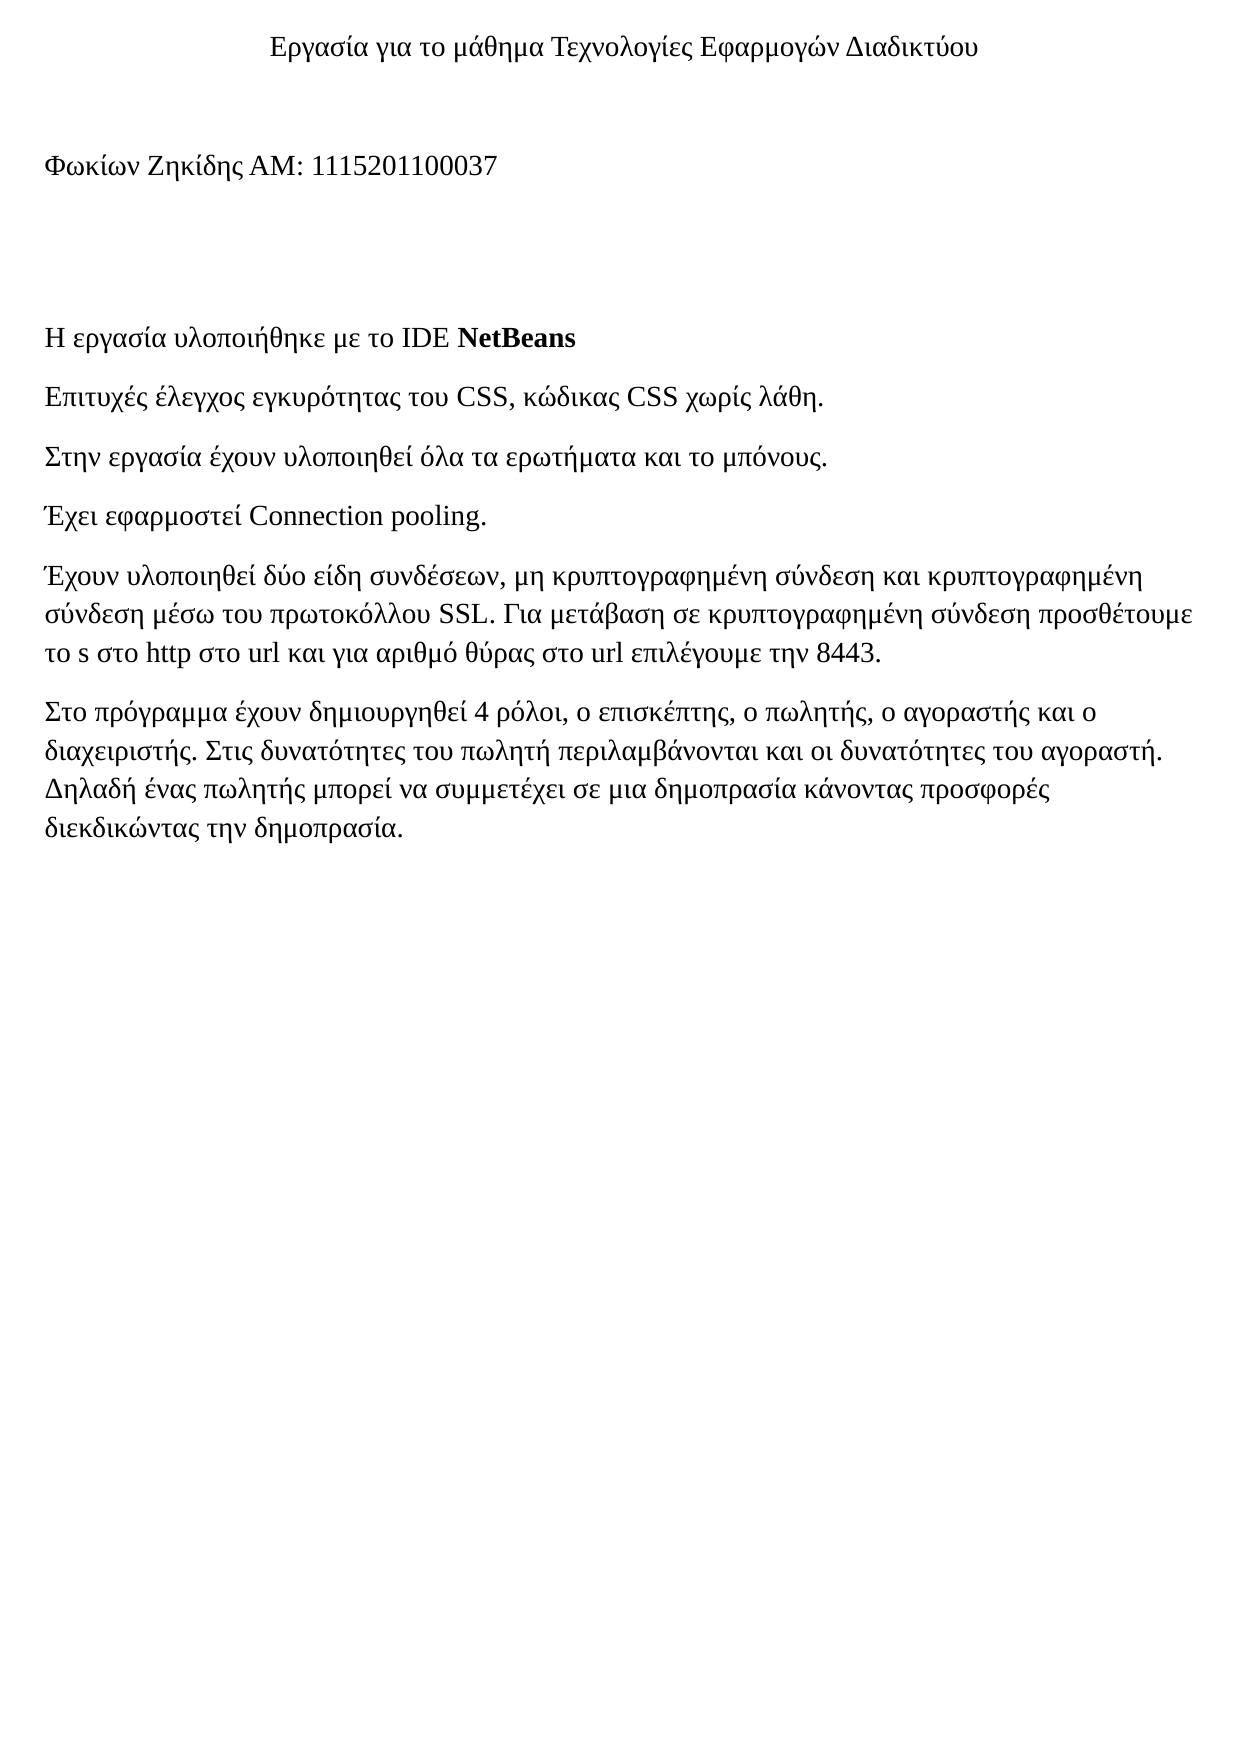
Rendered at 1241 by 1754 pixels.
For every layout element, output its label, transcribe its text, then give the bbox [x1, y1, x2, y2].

text Η εργασία υλοποιήθηκε με το IDE NetBeans [44, 320, 1196, 354]
text Στο πρόγραμμα έχουν δημιουργηθεί 4 ρόλοι, ο επισκέπτης, ο πωλητής, ο αγοραστής και ο διαχειριστής. Στις δυνατότητες του πωλητή περιλαμβάνονται και οι δυνατότητες του αγοραστή. Δηλαδή ένας πωλητής μπορεί να συμμετέχει σε μια δημοπρασία κάνοντας προσφορές διεκδικώντας την δημοπρασία. [44, 694, 1196, 843]
text Έχει εφαρμοστεί Connection pooling. [44, 498, 1196, 532]
text Στην εργασία έχουν υλοποιηθεί όλα τα ερωτήματα και το μπόνους. [44, 439, 1196, 472]
text Εργασία για το μάθημα Τεχνολογίες Εφαρμογών Διαδικτύου [194, 29, 1196, 63]
text Φωκίων Ζηκίδης ΑΜ: 1115201100037 [44, 148, 1196, 182]
text Έχουν υλοποιηθεί δύο είδη συνδέσεων, μη κρυπτογραφημένη σύνδεση και κρυπτογραφημένη σύνδεση μέσω του πρωτοκόλλου SSL. Για μετάβαση σε κρυπτογραφημένη σύνδεση προσθέτουμε το s στο http στο url και για αριθμό θύρας στο url επιλέγουμε την 8443. [44, 558, 1196, 668]
text Επιτυχές έλεγχος εγκυρότητας του CSS, κώδικας CSS χωρίς λάθη. [44, 379, 1196, 413]
